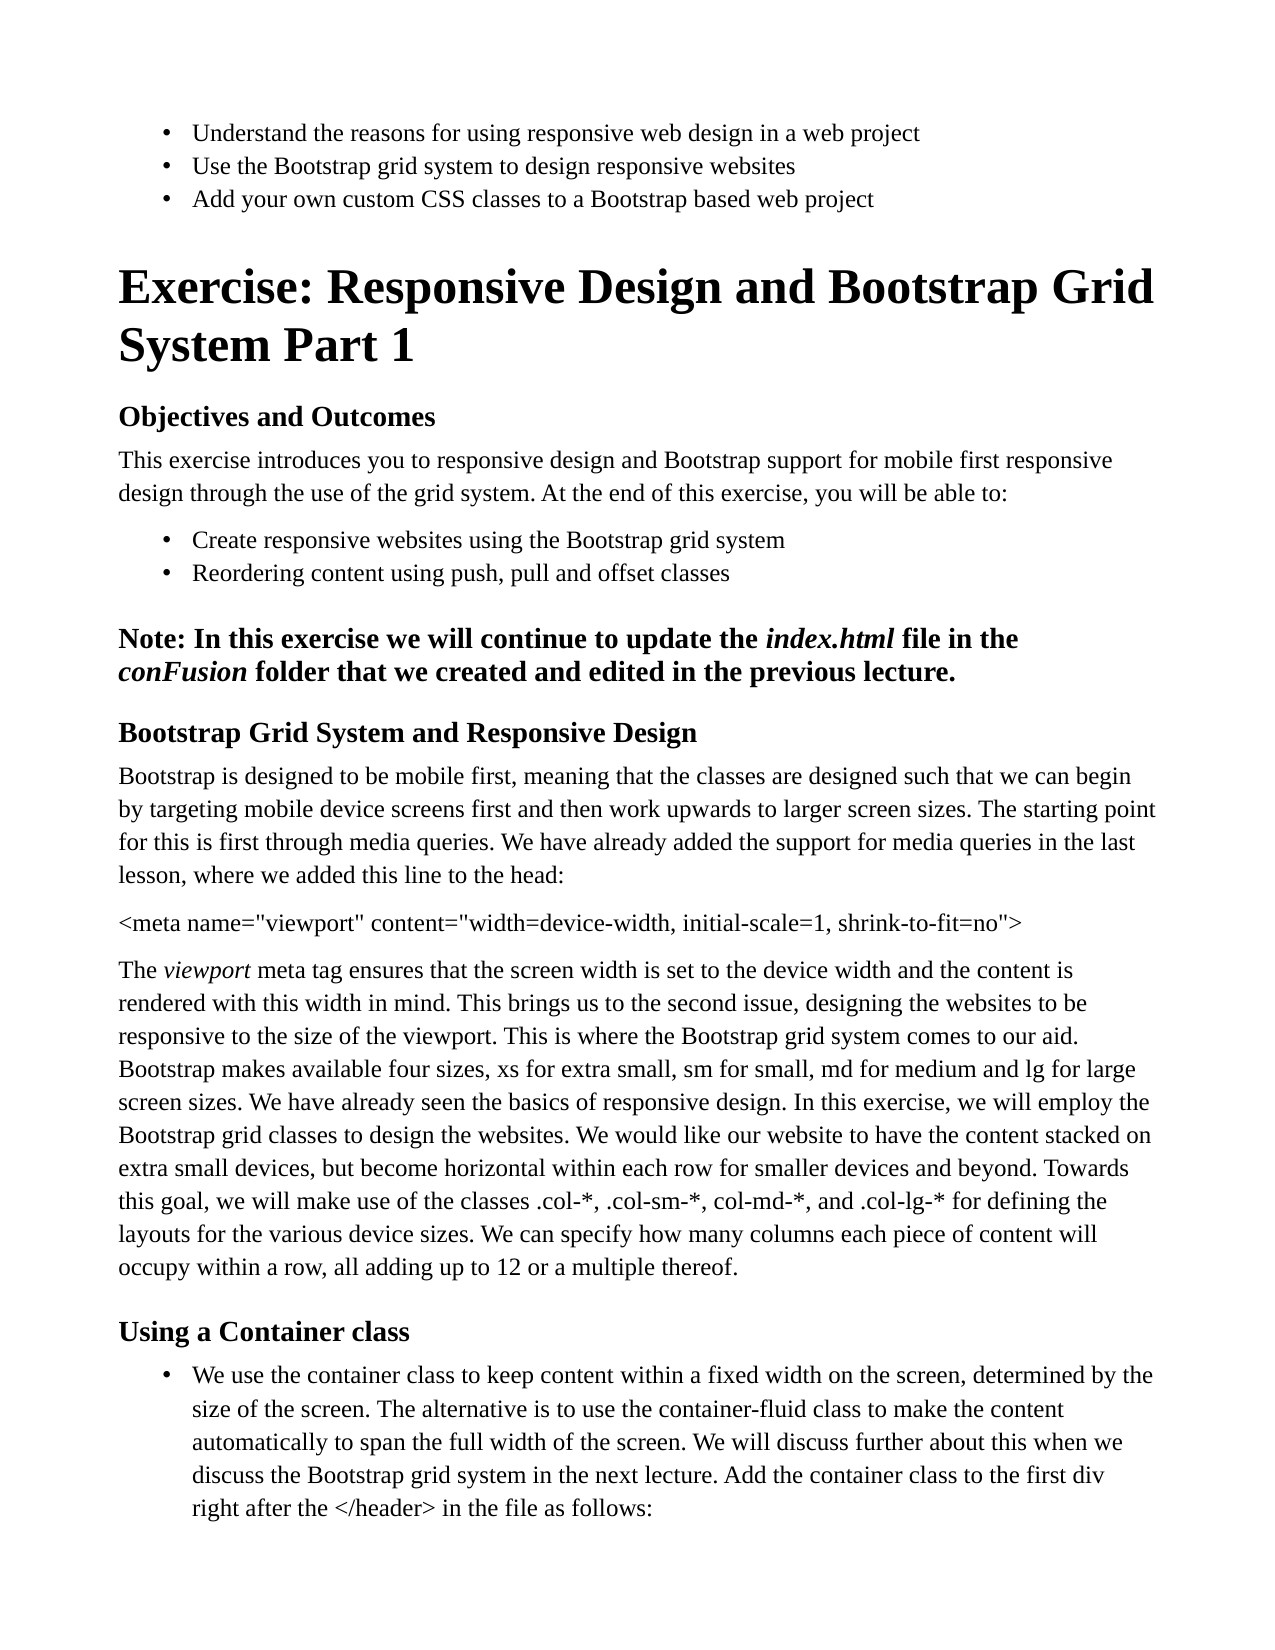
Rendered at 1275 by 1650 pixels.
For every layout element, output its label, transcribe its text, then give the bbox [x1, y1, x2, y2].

text The viewport meta tag ensures that the screen width is set to the device width and the content is rendered with this width in mind. This brings us to the second issue, designing the websites to be responsive to the size of the viewport. This is where the Bootstrap grid system comes to our aid. Bootstrap makes available four sizes, xs for extra small, sm for small, md for medium and lg for large screen sizes. We have already seen the basics of responsive design. In this exercise, we will employ the Bootstrap grid classes to design the websites. We would like our website to have the content stacked on extra small devices, but become horizontal within each row for smaller devices and beyond. Towards this goal, we will make use of the classes .col-*, .col-sm-*, col-md-*, and .col-lg-* for defining the layouts for the various device sizes. We can specify how many columns each piece of content will occupy within a row, all adding up to 12 or a multiple thereof. [118, 955, 1157, 1281]
text <meta name="viewport" content="width=device-width, initial-scale=1, shrink-to-fit=no"> [118, 908, 1157, 936]
list We use the container class to keep content within a fixed width on the screen, determined by the size of the screen. The alternative is to use the container-fluid class to make the content automatically to span the full width of the screen. We will discuss further about this when we discuss the Bootstrap grid system in the next lecture. Add the container class to the first div right after the </header> in the file as follows: [162, 1361, 1157, 1521]
subtitle Note: In this exercise we will continue to update the index.html file in the conFusion folder that we created and edited in the previous lecture. [118, 621, 1157, 688]
subtitle Exercise: Responsive Design and Bootstrap Grid System Part 1 [118, 257, 1157, 372]
list Reordering content using push, pull and offset classes [162, 558, 1157, 587]
subtitle Objectives and Outcomes [118, 399, 1157, 432]
list Create responsive websites using the Bootstrap grid system [162, 526, 1157, 554]
subtitle Using a Container class [118, 1314, 1157, 1348]
text Bootstrap is designed to be mobile first, meaning that the classes are designed such that we can begin by targeting mobile device screens first and then work upwards to larger screen sizes. The starting point for this is first through media queries. We have already added the support for media queries in the last lesson, where we added this line to the head: [118, 761, 1157, 889]
text This exercise introduces you to responsive design and Bootstrap support for mobile first responsive design through the use of the grid system. At the end of this exercise, you will be able to: [118, 445, 1157, 507]
list Use the Bootstrap grid system to design responsive websites [162, 151, 1157, 180]
list Add your own custom CSS classes to a Bootstrap based web project [162, 184, 1157, 213]
subtitle Bootstrap Grid System and Responsive Design [118, 715, 1157, 748]
list Understand the reasons for using responsive web design in a web project [162, 118, 1157, 147]
